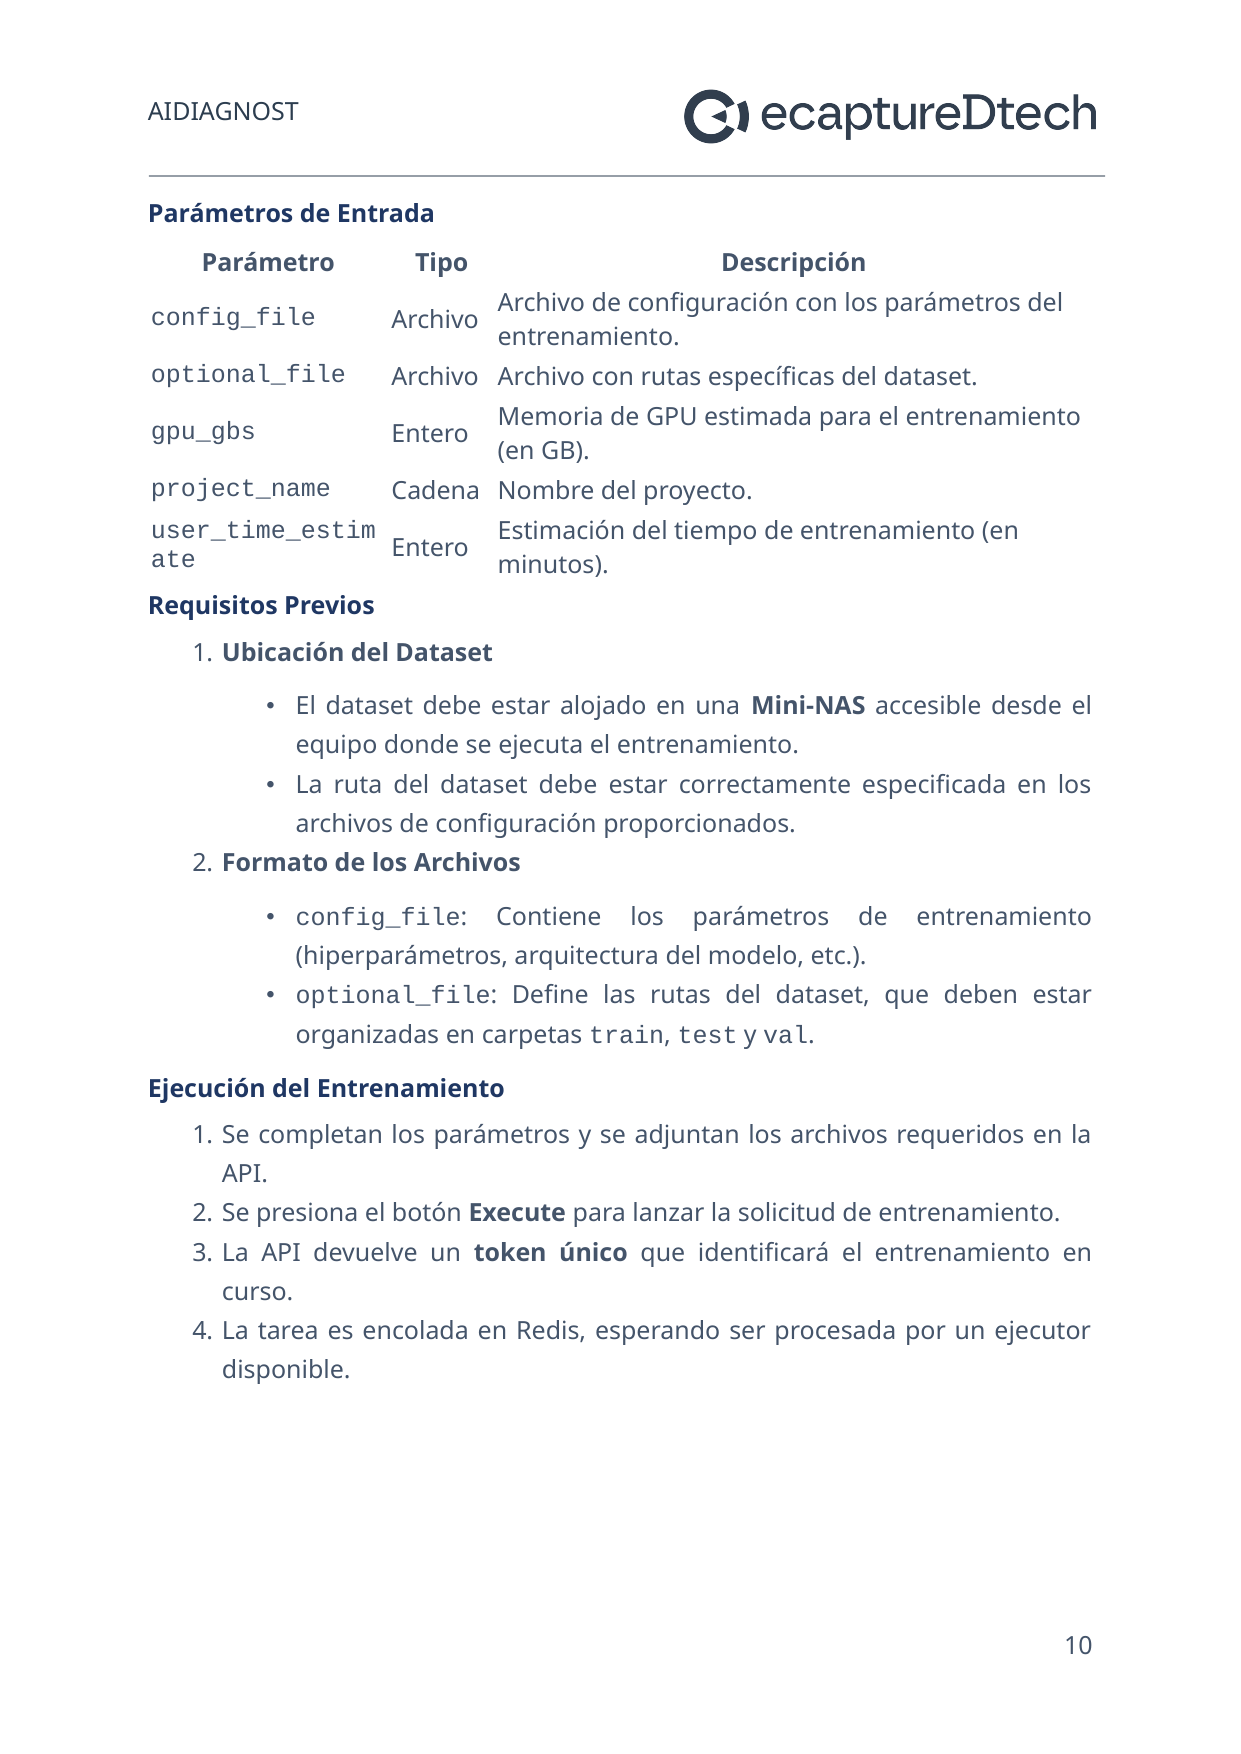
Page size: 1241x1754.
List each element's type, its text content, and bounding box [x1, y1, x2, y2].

list La API devuelve un token único que identificará el entrenamiento en curso. [192, 1234, 1092, 1307]
list config_file: Contiene los parámetros de entrenamiento (hiperparámetros, arquitectura del modelo, etc.). [266, 898, 1092, 972]
table_cell Entero [388, 396, 494, 469]
table_cell Entero [388, 510, 494, 583]
table_cell Nombre del proyecto. [495, 470, 1092, 509]
table_cell project_name [148, 470, 388, 509]
table_cell user_time_estimate [148, 510, 388, 583]
list optional_file: Define las rutas del dataset, que deben estar organizadas en carpetas train, test y val. [266, 977, 1092, 1051]
table_cell Archivo [388, 356, 494, 396]
table_cell Memoria de GPU estimada para el entrenamiento (en GB). [495, 396, 1092, 469]
table_cell Cadena [388, 470, 494, 509]
table_header Parámetro [148, 242, 388, 282]
table_cell Archivo de configuración con los parámetros del entrenamiento. [495, 282, 1092, 356]
subtitle Parámetros de Entrada [148, 195, 1092, 229]
table_cell config_file [148, 282, 388, 356]
table_cell Archivo [388, 282, 494, 356]
list La tarea es encolada en Redis, esperando ser procesada por un ejecutor disponible. [192, 1313, 1092, 1386]
picture [148, 62, 1122, 177]
list La ruta del dataset debe estar correctamente especificada en los archivos de configuración proporcionados. [266, 766, 1092, 839]
list Ubicación del Dataset [192, 634, 1092, 668]
table_cell Estimación del tiempo de entrenamiento (en minutos). [495, 510, 1092, 583]
table_cell optional_file [148, 356, 388, 396]
table_header Tipo [388, 242, 494, 282]
table_header Descripción [495, 242, 1092, 282]
table_cell gpu_gbs [148, 396, 388, 469]
list Se completan los parámetros y se adjuntan los archivos requeridos en la API. [192, 1117, 1092, 1190]
list El dataset debe estar alojado en una Mini-NAS accesible desde el equipo donde se ejecuta el entrenamiento. [266, 688, 1092, 761]
table_cell Archivo con rutas específicas del dataset. [495, 356, 1092, 396]
list Formato de los Archivos [192, 844, 1092, 879]
subtitle Ejecución del Entrenamiento [148, 1070, 1092, 1104]
subtitle Requisitos Previos [148, 588, 1092, 622]
list Se presiona el botón Execute para lanzar la solicitud de entrenamiento. [192, 1195, 1092, 1229]
